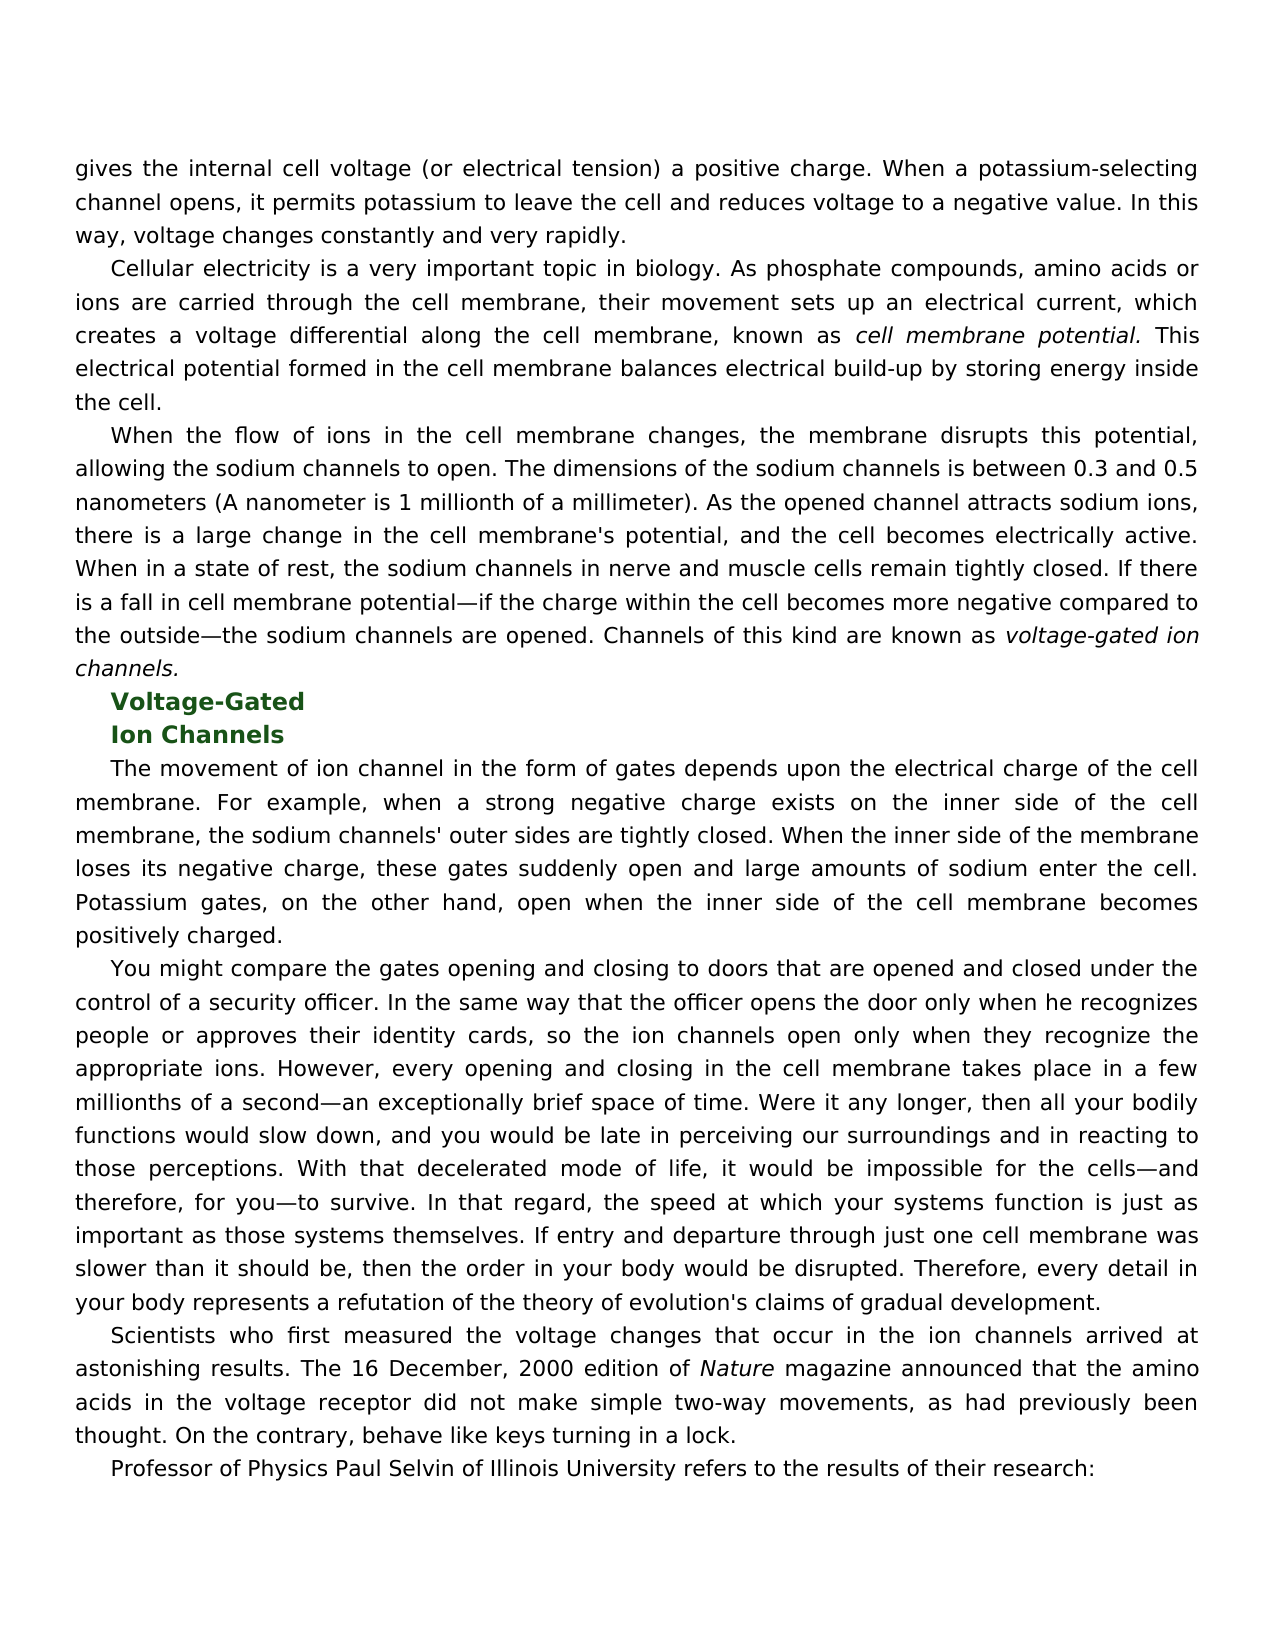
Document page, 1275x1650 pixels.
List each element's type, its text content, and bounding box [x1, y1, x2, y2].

subtitle Ion Channels [75, 717, 1200, 750]
text Cellular electricity is a very important topic in biology. As phosphate compounds, amino acids or ions are carried through the cell membrane, their movement sets up an electrical current, which creates a voltage differential along the cell membrane, known as cell membrane potential. This electrical potential formed in the cell membrane balances electrical build-up by storing energy inside the cell. [75, 250, 1200, 417]
text Scientists who first measured the voltage changes that occur in the ion channels arrived at astonishing results. The 16 December, 2000 edition of Nature magazine announced that the amino acids in the voltage receptor did not make simple two-way movements, as had previously been thought. On the contrary, behave like keys turning in a lock. [75, 1317, 1200, 1450]
text Professor of Physics Paul Selvin of Illinois University refers to the results of their research: [75, 1450, 1200, 1483]
text You might compare the gates opening and closing to doors that are opened and closed under the control of a security officer. In the same way that the officer opens the door only when he recognizes people or approves their identity cards, so the ion channels open only when they recognize the appropriate ions. However, every opening and closing in the cell membrane takes place in a few millionths of a second—an exceptionally brief space of time. Were it any longer, then all your bodily functions would slow down, and you would be late in perceiving our surroundings and in reacting to those perceptions. With that decelerated mode of life, it would be impossible for the cells—and therefore, for you—to survive. In that regard, the speed at which your systems function is just as important as those systems themselves. If entry and departure through just one cell membrane was slower than it should be, then the order in your body would be disrupted. Therefore, every detail in your body represents a refutation of the theory of evolution's claims of gradual development. [75, 950, 1200, 1317]
text The movement of ion channel in the form of gates depends upon the electrical charge of the cell membrane. For example, when a strong negative charge exists on the inner side of the cell membrane, the sodium channels' outer sides are tightly closed. When the inner side of the membrane loses its negative charge, these gates suddenly open and large amounts of sodium enter the cell. Potassium gates, on the other hand, open when the inner side of the cell membrane becomes positively charged. [75, 750, 1200, 950]
text gives the internal cell voltage (or electrical tension) a positive charge. When a potassium-selecting channel opens, it permits potassium to leave the cell and reduces voltage to a negative value. In this way, voltage changes constantly and very rapidly. [75, 150, 1200, 250]
text When the flow of ions in the cell membrane changes, the membrane disrupts this potential, allowing the sodium channels to open. The dimensions of the sodium channels is between 0.3 and 0.5 nanometers (A nanometer is 1 millionth of a millimeter). As the opened channel attracts sodium ions, there is a large change in the cell membrane's potential, and the cell becomes electrically active. When in a state of rest, the sodium channels in nerve and muscle cells remain tightly closed. If there is a fall in cell membrane potential—if the charge within the cell becomes more negative compared to the outside—the sodium channels are opened. Channels of this kind are known as voltage-gated ion channels. [75, 417, 1200, 683]
subtitle Voltage-Gated [75, 683, 1200, 717]
